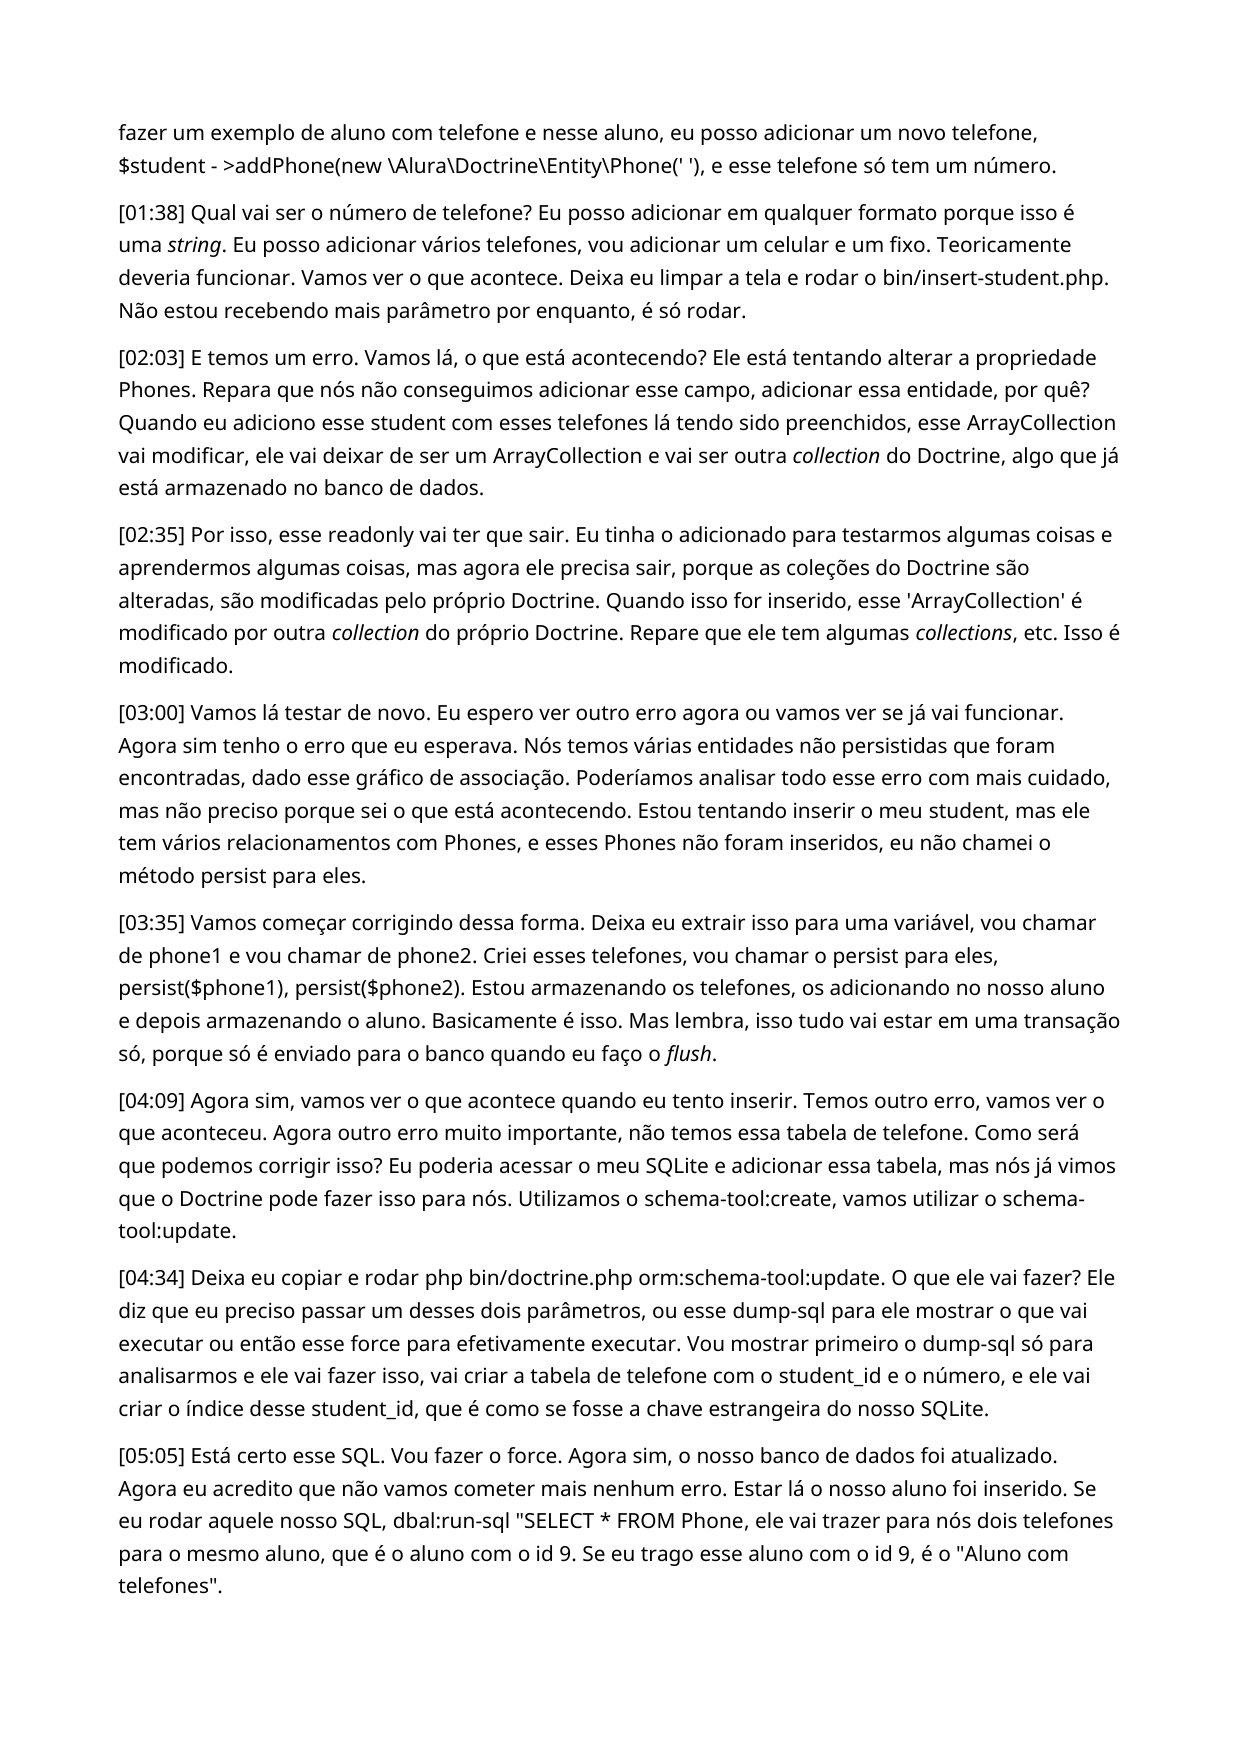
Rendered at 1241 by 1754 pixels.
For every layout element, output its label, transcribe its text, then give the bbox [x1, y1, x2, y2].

text [04:09] Agora sim, vamos ver o que acontece quando eu tento inserir. Temos outro erro, vamos ver o que aconteceu. Agora outro erro muito importante, não temos essa tabela de telefone. Como será que podemos corrigir isso? Eu poderia acessar o meu SQLite e adicionar essa tabela, mas nós já vimos que o Doctrine pode fazer isso para nós. Utilizamos o schema-tool:create, vamos utilizar o schema-tool:update. [118, 1086, 1122, 1245]
text [02:03] E temos um erro. Vamos lá, o que está acontecendo? Ele está tentando alterar a propriedade Phones. Repara que nós não conseguimos adicionar esse campo, adicionar essa entidade, por quê? Quando eu adiciono esse student com esses telefones lá tendo sido preenchidos, esse ArrayCollection vai modificar, ele vai deixar de ser um ArrayCollection e vai ser outra collection do Doctrine, algo que já está armazenado no banco de dados. [118, 343, 1122, 502]
text [05:05] Está certo esse SQL. Vou fazer o force. Agora sim, o nosso banco de dados foi atualizado. Agora eu acredito que não vamos cometer mais nenhum erro. Estar lá o nosso aluno foi inserido. Se eu rodar aquele nosso SQL, dbal:run-sql "SELECT * FROM Phone, ele vai trazer para nós dois telefones para o mesmo aluno, que é o aluno com o id 9. Se eu trago esse aluno com o id 9, é o "Aluno com telefones". [118, 1441, 1122, 1600]
text [01:38] Qual vai ser o número de telefone? Eu posso adicionar em qualquer formato porque isso é uma string. Eu posso adicionar vários telefones, vou adicionar um celular e um fixo. Teoricamente deveria funcionar. Vamos ver o que acontece. Deixa eu limpar a tela e rodar o bin/insert-student.php. Não estou recebendo mais parâmetro por enquanto, é só rodar. [118, 198, 1122, 324]
text fazer um exemplo de aluno com telefone e nesse aluno, eu posso adicionar um novo telefone, $student - >addPhone(new \Alura\Doctrine\Entity\Phone(' '), e esse telefone só tem um número. [118, 118, 1122, 179]
text [03:00] Vamos lá testar de novo. Eu espero ver outro erro agora ou vamos ver se já vai funcionar. Agora sim tenho o erro que eu esperava. Nós temos várias entidades não persistidas que foram encontradas, dado esse gráfico de associação. Poderíamos analisar todo esse erro com mais cuidado, mas não preciso porque sei o que está acontecendo. Estou tentando inserir o meu student, mas ele tem vários relacionamentos com Phones, e esses Phones não foram inseridos, eu não chamei o método persist para eles. [118, 698, 1122, 889]
text [02:35] Por isso, esse readonly vai ter que sair. Eu tinha o adicionado para testarmos algumas coisas e aprendermos algumas coisas, mas agora ele precisa sair, porque as coleções do Doctrine são alteradas, são modificadas pelo próprio Doctrine. Quando isso for inserido, esse 'ArrayCollection' é modificado por outra collection do próprio Doctrine. Repare que ele tem algumas collections, etc. Isso é modificado. [118, 521, 1122, 679]
text [03:35] Vamos começar corrigindo dessa forma. Deixa eu extrair isso para uma variável, vou chamar de phone1 e vou chamar de phone2. Criei esses telefones, vou chamar o persist para eles, persist($phone1), persist($phone2). Estou armazenando os telefones, os adicionando no nosso aluno e depois armazenando o aluno. Basicamente é isso. Mas lembra, isso tudo vai estar em uma transação só, porque só é enviado para o banco quando eu faço o flush. [118, 908, 1122, 1067]
text [04:34] Deixa eu copiar e rodar php bin/doctrine.php orm:schema-tool:update. O que ele vai fazer? Ele diz que eu preciso passar um desses dois parâmetros, ou esse dump-sql para ele mostrar o que vai executar ou então esse force para efetivamente executar. Vou mostrar primeiro o dump-sql só para analisarmos e ele vai fazer isso, vai criar a tabela de telefone com o student_id e o número, e ele vai criar o índice desse student_id, que é como se fosse a chave estrangeira do nosso SQLite. [118, 1263, 1122, 1422]
